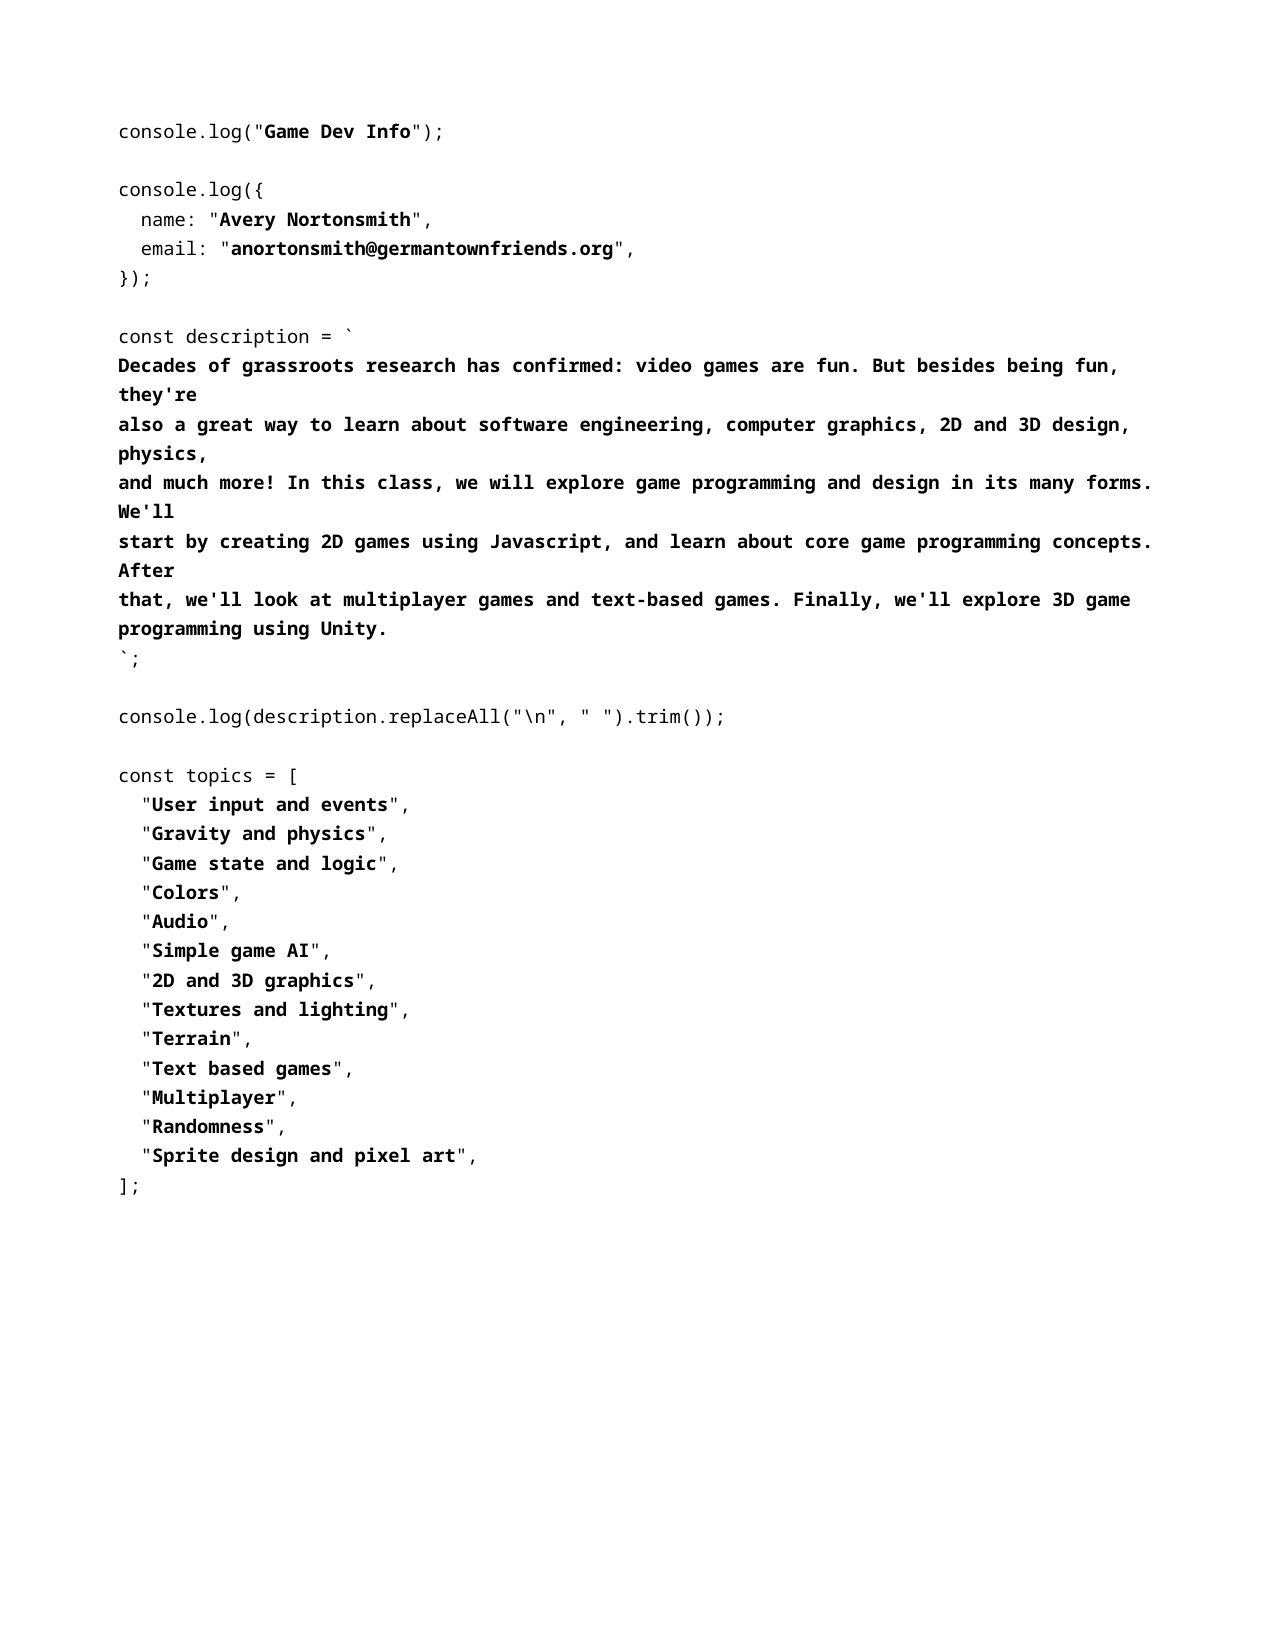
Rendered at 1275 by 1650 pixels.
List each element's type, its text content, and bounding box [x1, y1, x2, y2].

text "Text based games", [118, 1055, 1157, 1080]
text Decades of grassroots research has confirmed: video games are fun. But besides being fun, they're [118, 352, 1157, 407]
text console.log(description.replaceAll("\n", " ").trim()); [118, 703, 1157, 729]
text and much more! In this class, we will explore game programming and design in its many forms. We'll [118, 469, 1157, 524]
text "Randomness", [118, 1113, 1157, 1139]
text "Multiplayer", [118, 1084, 1157, 1109]
text const description = ` [118, 323, 1157, 348]
text "Sprite design and pixel art", [118, 1143, 1157, 1168]
text "User input and events", [118, 791, 1157, 817]
text console.log({ [118, 177, 1157, 202]
text console.log("Game Dev Info"); [118, 118, 1157, 144]
text ]; [118, 1172, 1157, 1197]
text name: "Avery Nortonsmith", [118, 206, 1157, 231]
text also a great way to learn about software engineering, computer graphics, 2D and 3D design, physics, [118, 411, 1157, 466]
text "Gravity and physics", [118, 821, 1157, 846]
text const topics = [ [118, 762, 1157, 788]
text "Simple game AI", [118, 938, 1157, 963]
text "Game state and logic", [118, 850, 1157, 875]
text "Audio", [118, 908, 1157, 934]
text "2D and 3D graphics", [118, 967, 1157, 992]
text programming using Unity. [118, 616, 1157, 641]
text "Textures and lighting", [118, 996, 1157, 1022]
text email: "anortonsmith@germantownfriends.org", [118, 235, 1157, 261]
text that, we'll look at multiplayer games and text-based games. Finally, we'll explore 3D game [118, 586, 1157, 612]
text `; [118, 645, 1157, 671]
text start by creating 2D games using Javascript, and learn about core game programming concepts. After [118, 528, 1157, 583]
text "Terrain", [118, 1026, 1157, 1051]
text }); [118, 264, 1157, 290]
text "Colors", [118, 879, 1157, 905]
